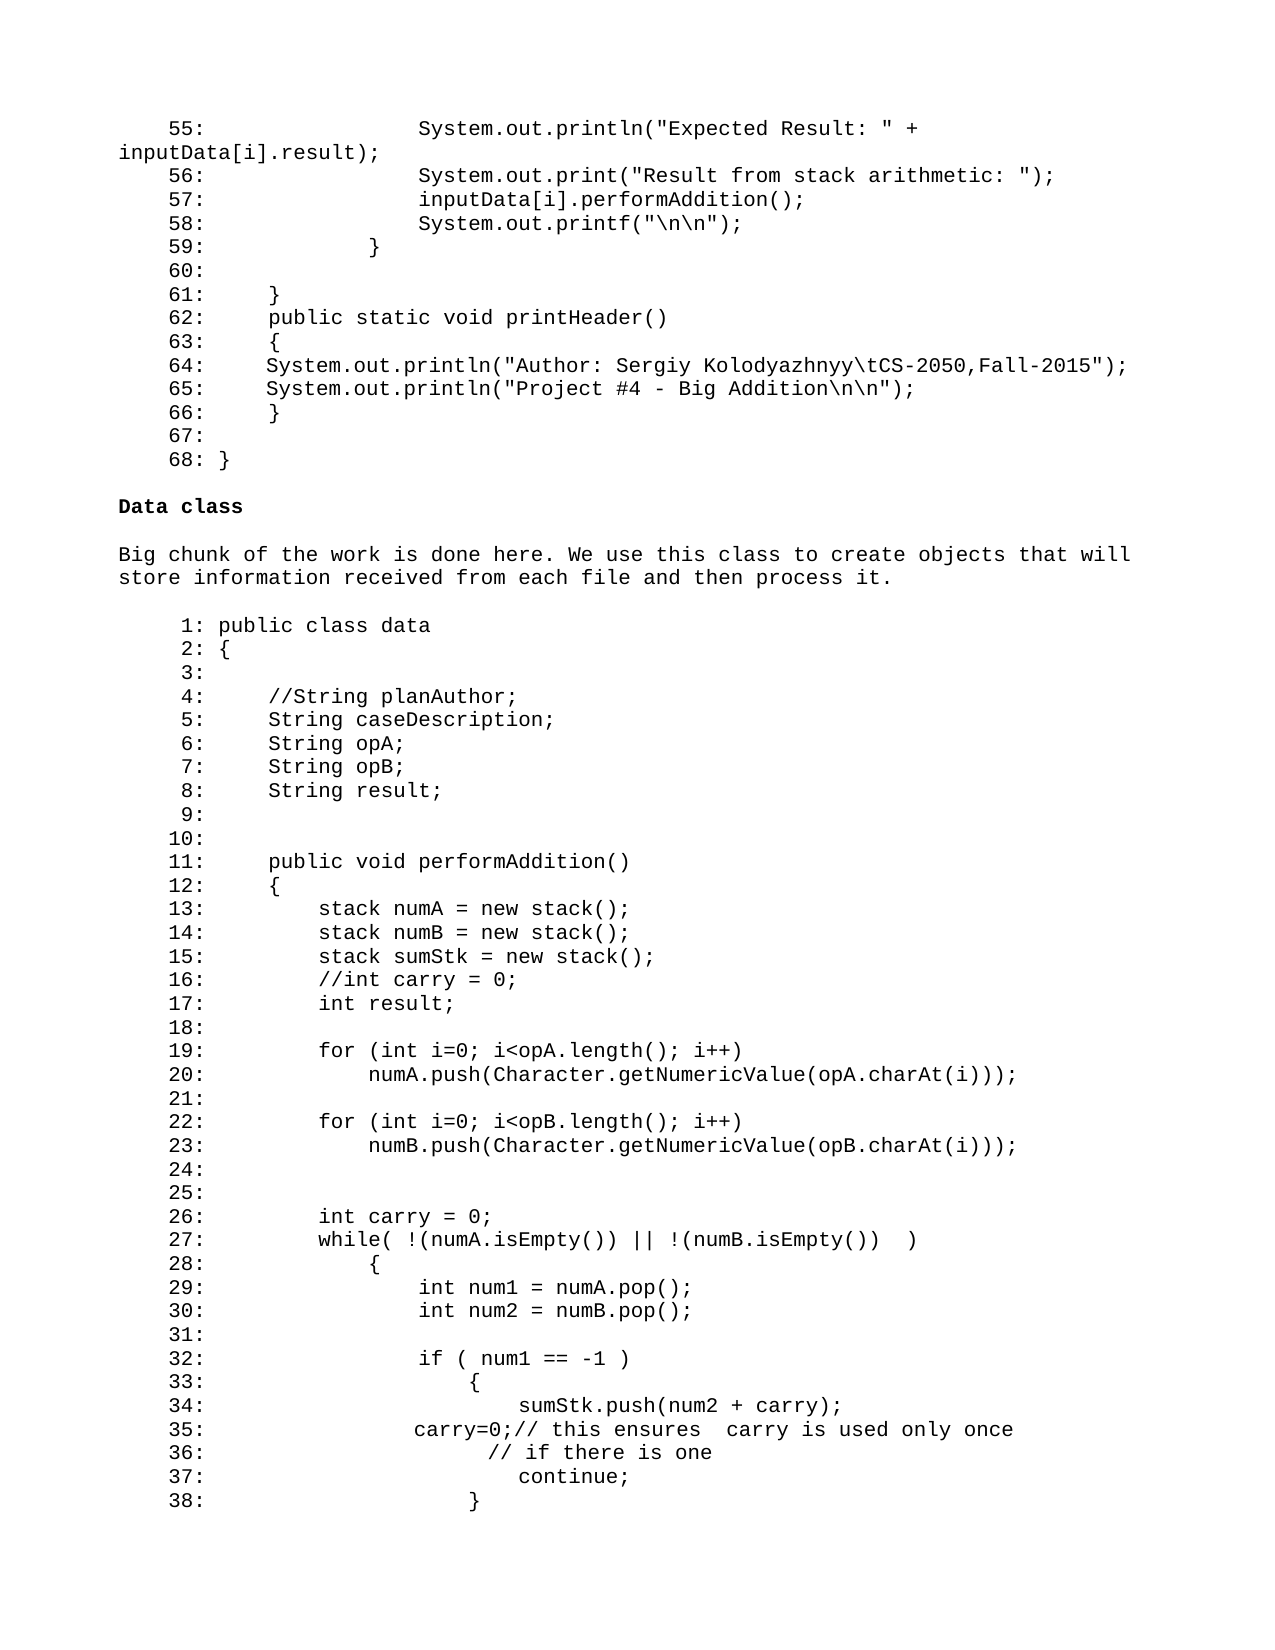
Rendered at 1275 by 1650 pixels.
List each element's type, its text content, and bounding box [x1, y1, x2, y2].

text 37: continue; [118, 1466, 1157, 1489]
text 29: int num1 = numA.pop(); [118, 1277, 1157, 1300]
text 21: [118, 1088, 1157, 1111]
text 17: int result; [118, 993, 1157, 1017]
text 33: { [118, 1371, 1157, 1395]
text 58: System.out.printf("\n\n"); [118, 213, 1157, 236]
text 24: [118, 1158, 1157, 1182]
text 20: numA.push(Character.getNumericValue(opA.charAt(i))); [118, 1064, 1157, 1088]
text 31: [118, 1324, 1157, 1348]
text 64: System.out.println("Author: Sergiy Kolodyazhnyy\tCS-2050,Fall-2015"); [118, 354, 1157, 378]
text 18: [118, 1017, 1157, 1040]
text 23: numB.push(Character.getNumericValue(opB.charAt(i))); [118, 1135, 1157, 1158]
text 2: { [118, 638, 1157, 662]
text 28: { [118, 1253, 1157, 1277]
text 16: //int carry = 0; [118, 969, 1157, 993]
text 59: } [118, 236, 1157, 260]
text 60: [118, 260, 1157, 284]
text 57: inputData[i].performAddition(); [118, 189, 1157, 213]
text 63: { [118, 331, 1157, 354]
text 36: // if there is one [118, 1442, 1157, 1466]
text 11: public void performAddition() [118, 851, 1157, 875]
text 32: if ( num1 == -1 ) [118, 1348, 1157, 1371]
text 62: public static void printHeader() [118, 307, 1157, 331]
text 13: stack numA = new stack(); [118, 898, 1157, 922]
text 65: System.out.println("Project #4 - Big Addition\n\n"); [118, 378, 1157, 402]
text 19: for (int i=0; i<opA.length(); i++) [118, 1040, 1157, 1064]
text 1: public class data [118, 615, 1157, 638]
text 61: } [118, 284, 1157, 307]
text 8: String result; [118, 780, 1157, 804]
text 34: sumStk.push(num2 + carry); [118, 1395, 1157, 1419]
text 66: } [118, 402, 1157, 426]
text 10: [118, 827, 1157, 851]
text 5: String caseDescription; [118, 709, 1157, 733]
text 56: System.out.print("Result from stack arithmetic: "); [118, 165, 1157, 189]
text 15: stack sumStk = new stack(); [118, 946, 1157, 969]
text 3: [118, 662, 1157, 686]
text 14: stack numB = new stack(); [118, 922, 1157, 946]
text 9: [118, 804, 1157, 827]
text 4: //String planAuthor; [118, 686, 1157, 709]
text Data class [118, 496, 1157, 520]
text 6: String opA; [118, 733, 1157, 757]
text 26: int carry = 0; [118, 1206, 1157, 1229]
text 38: } [118, 1489, 1157, 1513]
text 67: [118, 426, 1157, 449]
text 7: String opB; [118, 757, 1157, 780]
text Big chunk of the work is done here. We use this class to create objects that will store information received from each file and then process it. [118, 544, 1157, 591]
text 35: carry=0;// this ensures carry is used only once [118, 1419, 1157, 1442]
text 25: [118, 1182, 1157, 1206]
text 68: } [118, 449, 1157, 473]
text 27: while( !(numA.isEmpty()) || !(numB.isEmpty()) ) [118, 1229, 1157, 1253]
text 22: for (int i=0; i<opB.length(); i++) [118, 1111, 1157, 1135]
text 55: System.out.println("Expected Result: " + inputData[i].result); [118, 118, 1157, 165]
text 30: int num2 = numB.pop(); [118, 1300, 1157, 1324]
text 12: { [118, 875, 1157, 898]
